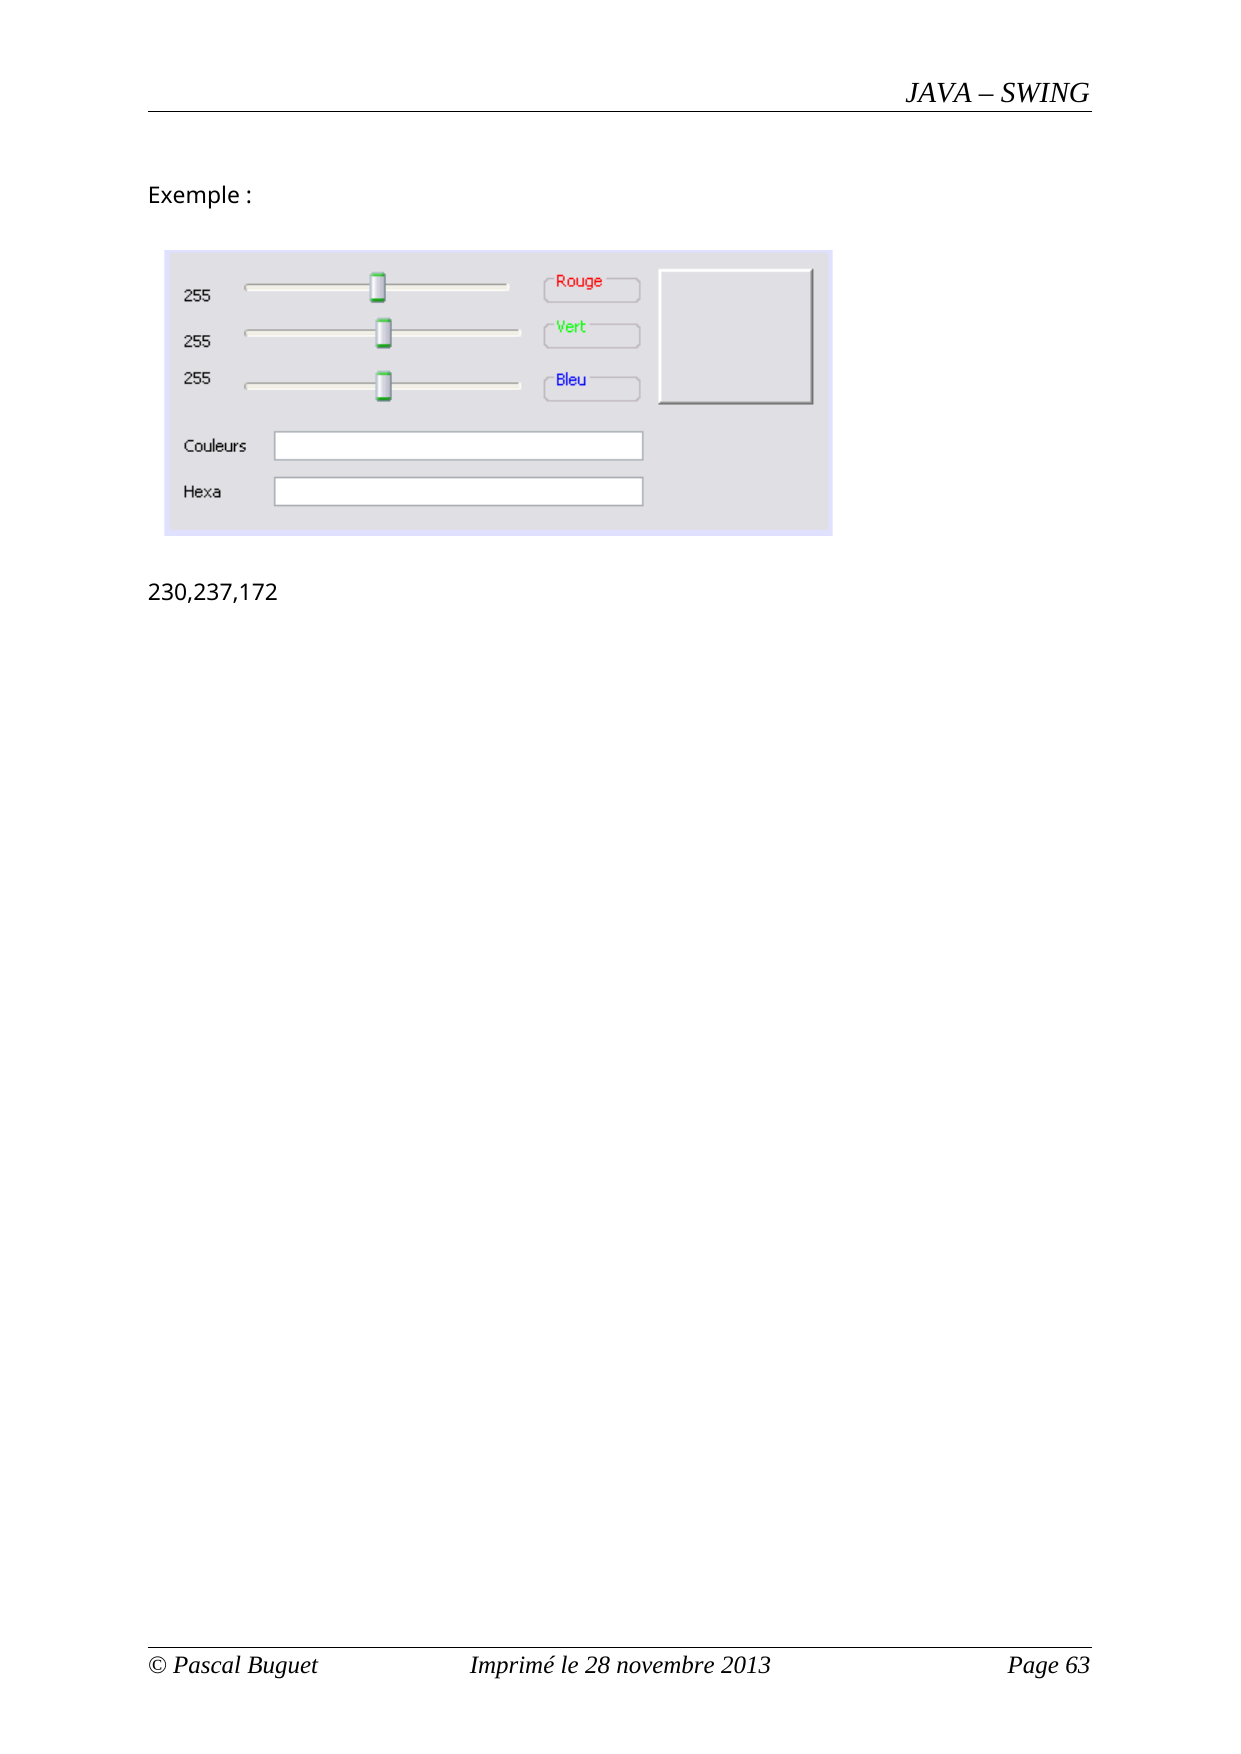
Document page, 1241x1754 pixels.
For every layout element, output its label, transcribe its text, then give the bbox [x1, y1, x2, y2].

text 230,237,172 [148, 576, 1092, 607]
text Exemple : [148, 179, 1092, 210]
